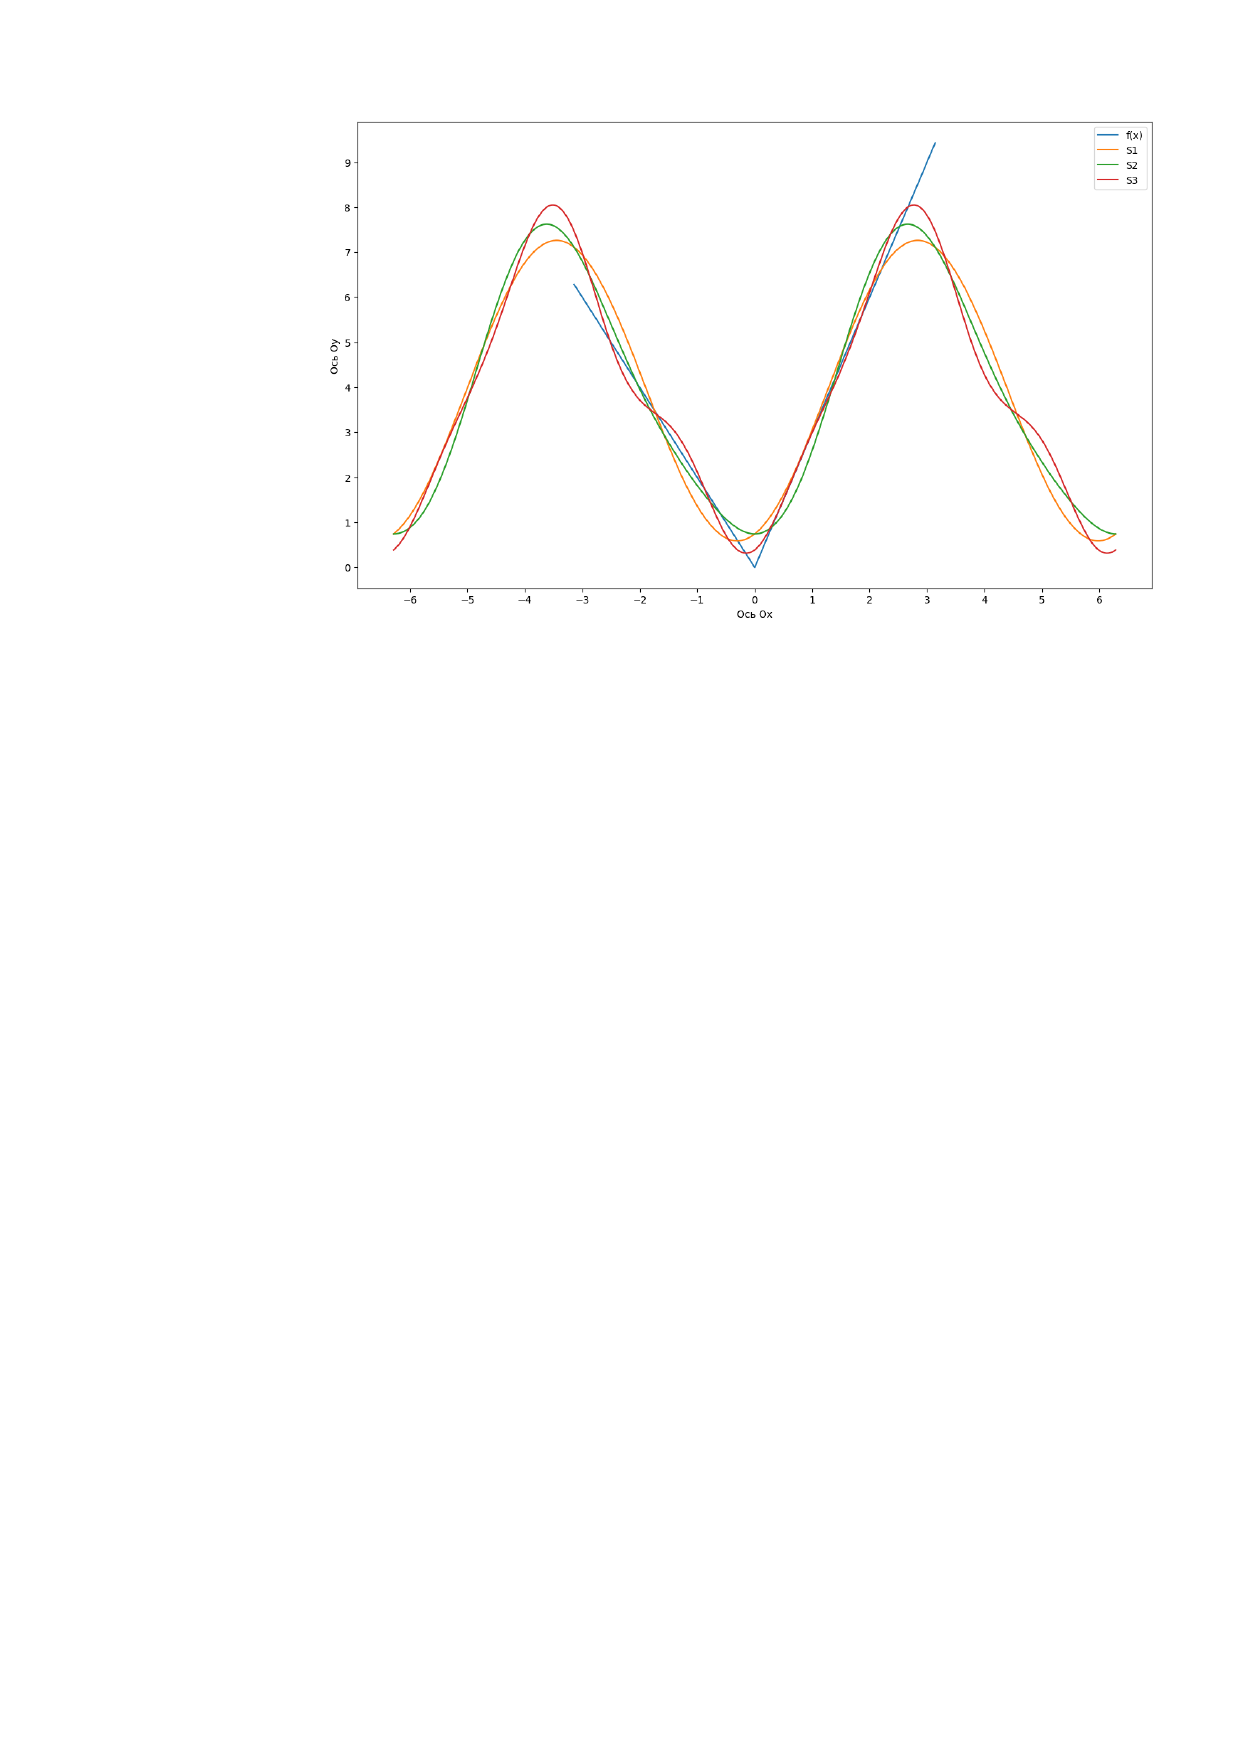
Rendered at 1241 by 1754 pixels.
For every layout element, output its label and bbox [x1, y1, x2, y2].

picture [229, 118, 1156, 655]
